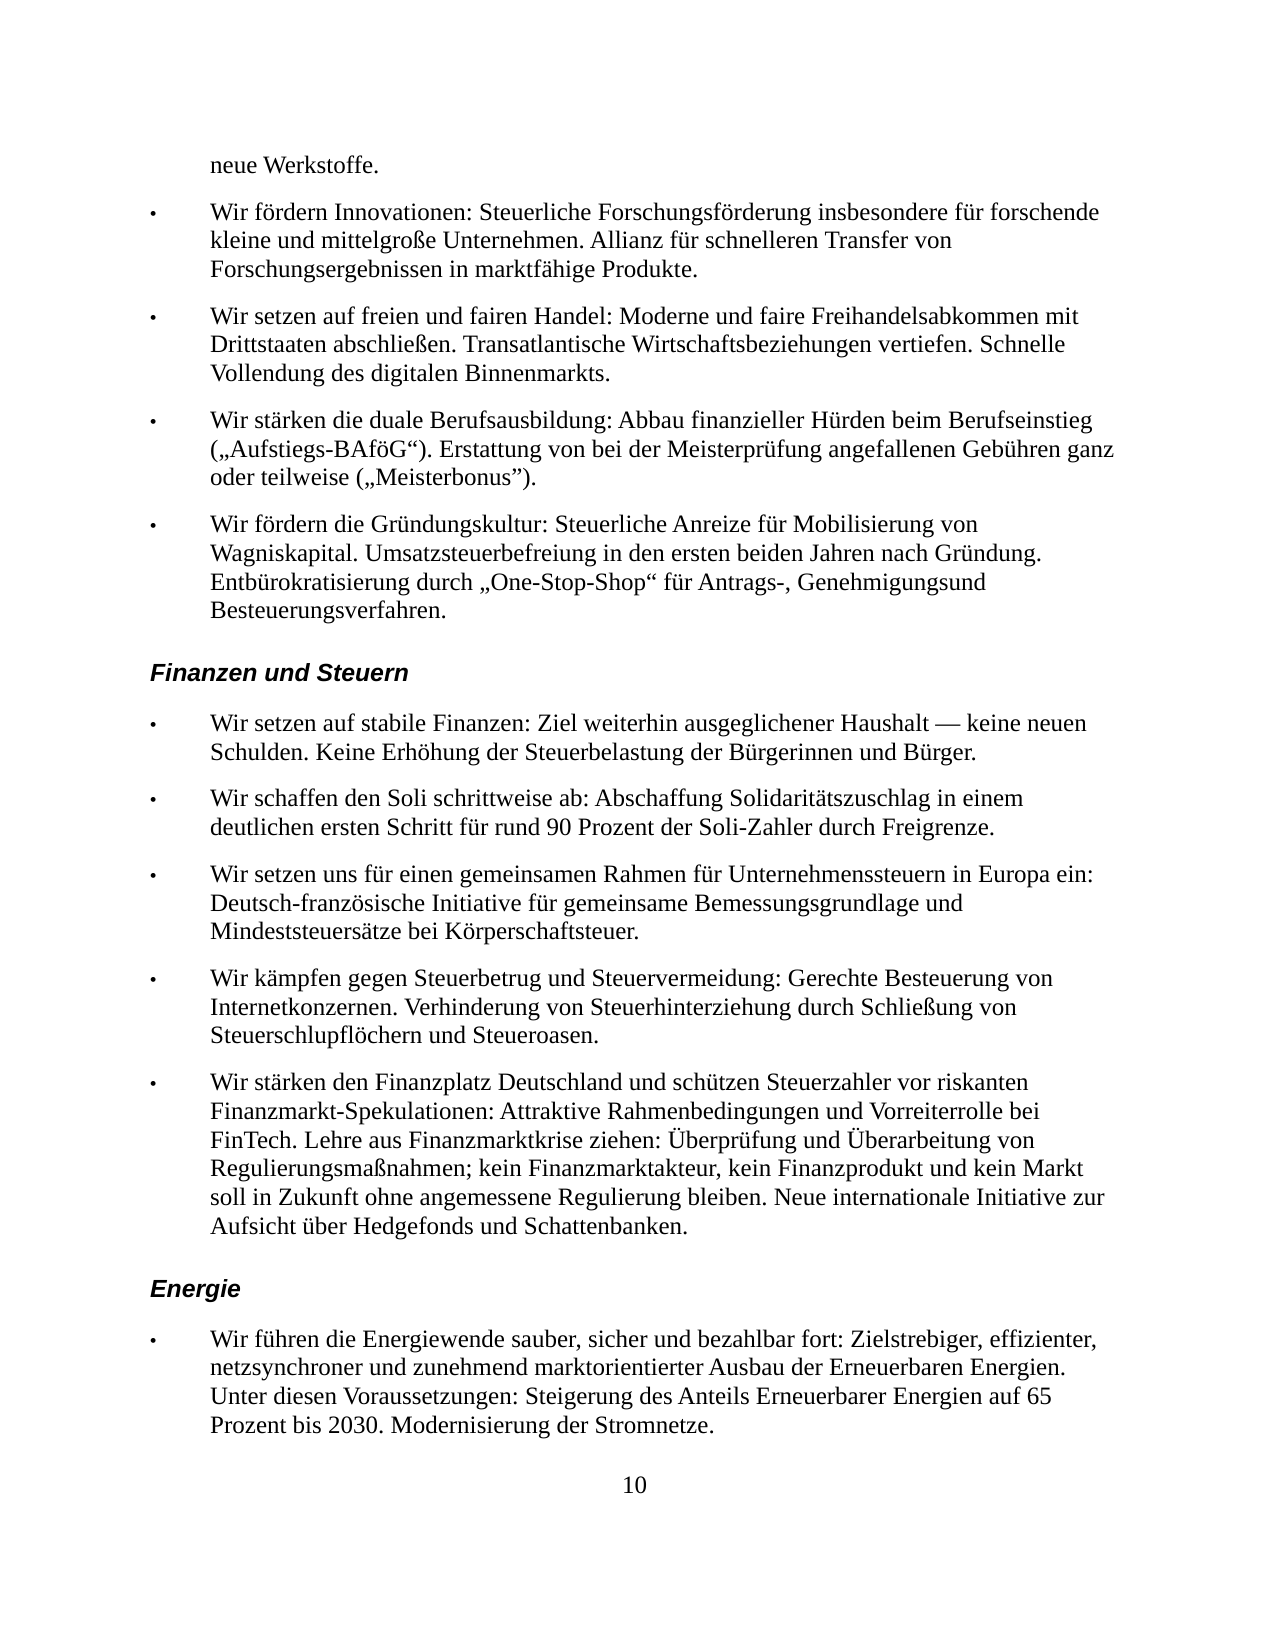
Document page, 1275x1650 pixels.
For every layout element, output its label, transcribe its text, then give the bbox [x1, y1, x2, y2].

subtitle Energie [150, 1274, 1125, 1302]
list Wir fördern Innovationen: Steuerliche Forschungsförderung insbesondere für forschende kleine und mittelgroße Unternehmen. Allianz für schnelleren Transfer von Forschungsergebnissen in marktfähige Produkte. [150, 197, 1125, 283]
subtitle Finanzen und Steuern [150, 658, 1125, 687]
list Wir setzen auf stabile Finanzen: Ziel weiterhin ausgeglichener Haushalt — keine neuen Schulden. Keine Erhöhung der Steuerbelastung der Bürgerinnen und Bürger. [150, 708, 1125, 766]
list Wir stärken die duale Berufsausbildung: Abbau finanzieller Hürden beim Berufseinstieg („Aufstiegs-BAföG“). Erstattung von bei der Meisterprüfung angefallenen Gebühren ganz oder teilweise („Meisterbonus”). [150, 405, 1125, 491]
list Wir setzen uns für einen gemeinsamen Rahmen für Unternehmenssteuern in Europa ein: Deutsch-französische Initiative für gemeinsame Bemessungsgrundlage und Mindeststeuersätze bei Körperschaftsteuer. [150, 859, 1125, 945]
list Wir kämpfen gegen Steuerbetrug und Steuervermeidung: Gerechte Besteuerung von Internetkonzernen. Verhinderung von Steuerhinterziehung durch Schließung von Steuerschlupflöchern und Steueroasen. [150, 963, 1125, 1049]
list Wir fördern die Gründungskultur: Steuerliche Anreize für Mobilisierung von Wagniskapital. Umsatzsteuerbefreiung in den ersten beiden Jahren nach Gründung. Entbürokratisierung durch „One-Stop-Shop“ für Antrags-, Genehmigungsund Besteuerungsverfahren. [150, 509, 1125, 624]
list Wir setzen auf freien und fairen Handel: Moderne und faire Freihandelsabkommen mit Drittstaaten abschließen. Transatlantische Wirtschaftsbeziehungen vertiefen. Schnelle Vollendung des digitalen Binnenmarkts. [150, 301, 1125, 387]
list Wir schaffen den Soli schrittweise ab: Abschaffung Solidaritätszuschlag in einem deutlichen ersten Schritt für rund 90 Prozent der Soli-Zahler durch Freigrenze. [150, 783, 1125, 841]
list neue Werkstoffe. [150, 150, 1125, 179]
list Wir führen die Energiewende sauber, sicher und bezahlbar fort: Zielstrebiger, effizienter, netzsynchroner und zunehmend marktorientierter Ausbau der Erneuerbaren Energien. Unter diesen Voraussetzungen: Steigerung des Anteils Erneuerbarer Energien auf 65 Prozent bis 2030. Modernisierung der Stromnetze. [150, 1324, 1125, 1439]
list Wir stärken den Finanzplatz Deutschland und schützen Steuerzahler vor riskanten Finanzmarkt-Spekulationen: Attraktive Rahmenbedingungen und Vorreiterrolle bei FinTech. Lehre aus Finanzmarktkrise ziehen: Überprüfung und Überarbeitung von Regulierungsmaßnahmen; kein Finanzmarktakteur, kein Finanzprodukt und kein Markt soll in Zukunft ohne angemessene Regulierung bleiben. Neue internationale Initiative zur Aufsicht über Hedgefonds und Schattenbanken. [150, 1067, 1125, 1240]
